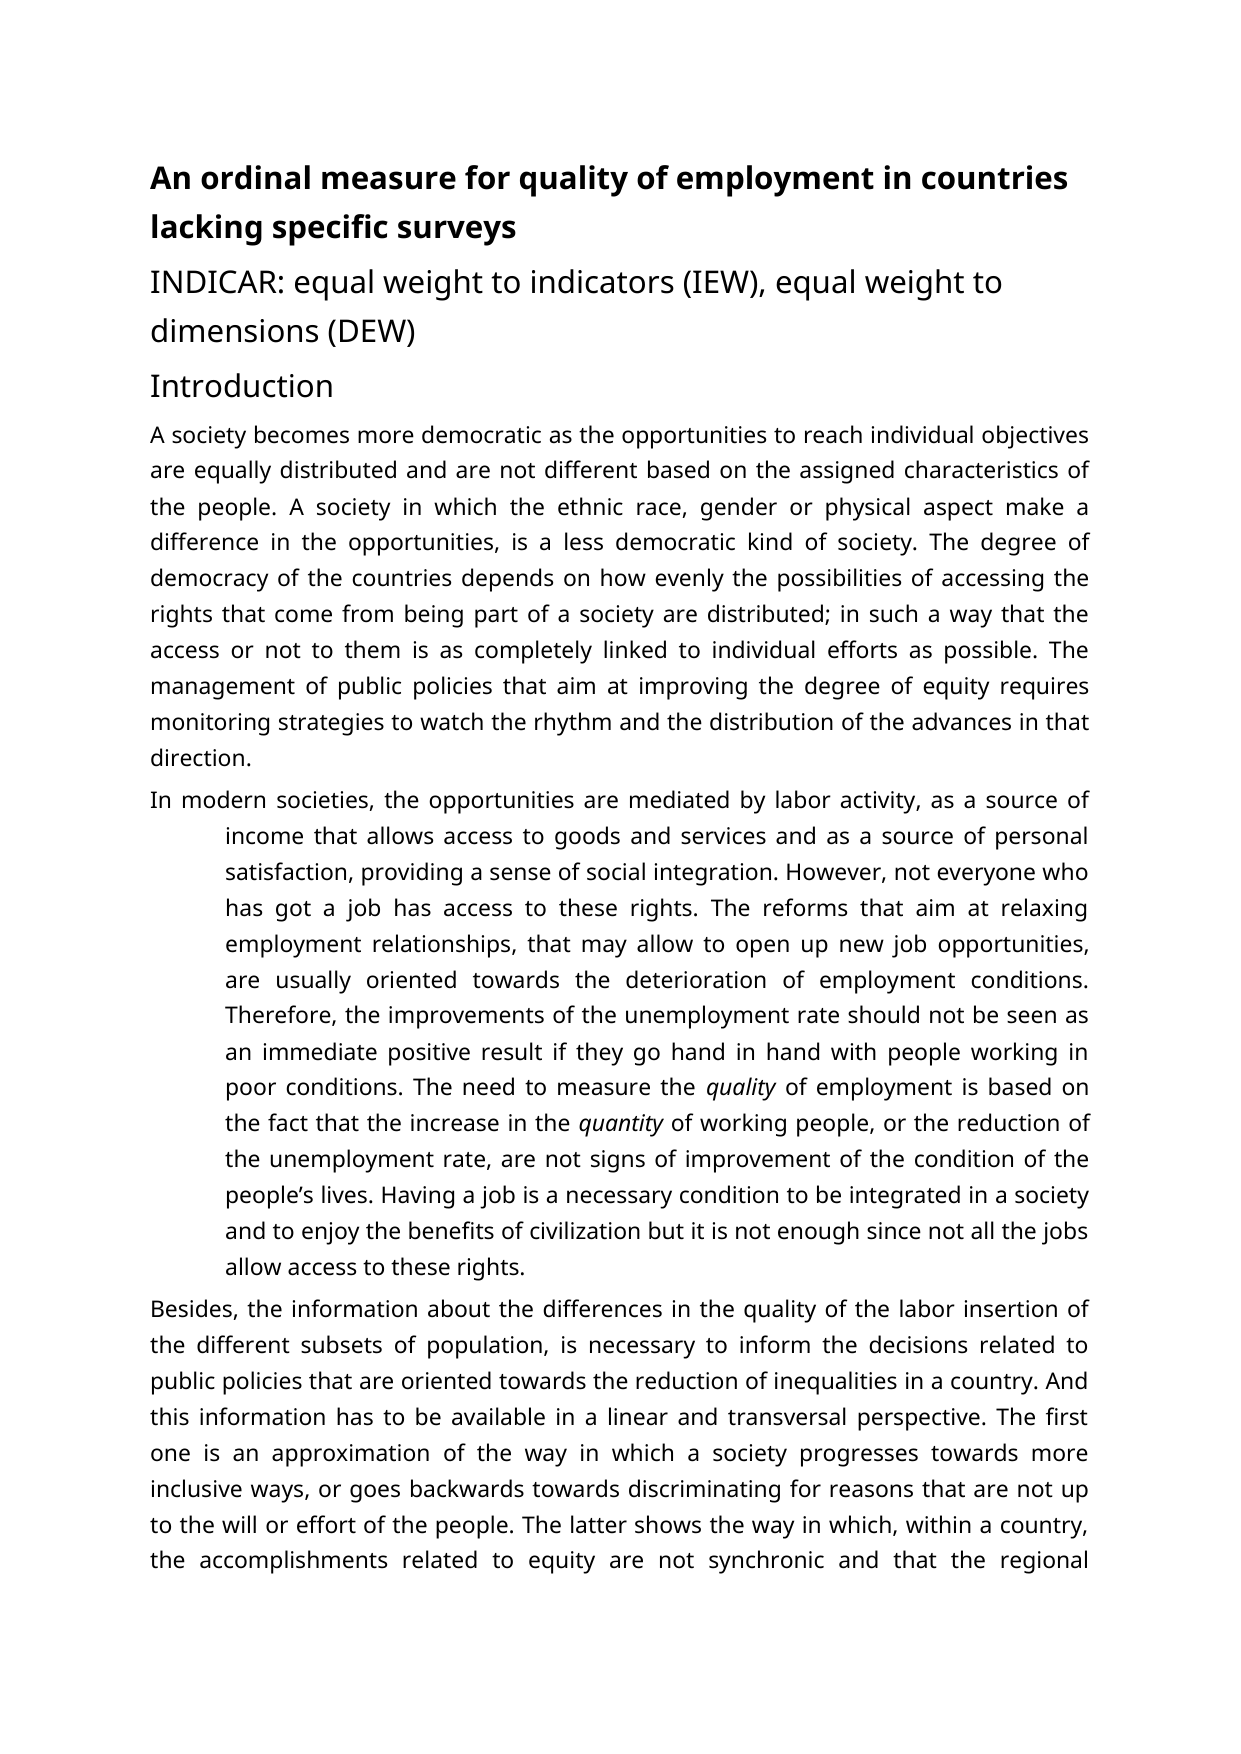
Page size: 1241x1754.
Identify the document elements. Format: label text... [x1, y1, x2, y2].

subtitle INDICAR: equal weight to indicators (IEW), equal weight to dimensions (DEW) [150, 260, 1090, 351]
subtitle An ordinal measure for quality of employment in countries lacking specific surveys [150, 156, 1090, 247]
text In modern societies, the opportunities are mediated by labor activity, as a source of income that allows access to goods and services and as a source of personal satisfaction, providing a sense of social integration. However, not everyone who has got a job has access to these rights. The reforms that aim at relaxing employment relationships, that may allow to open up new job opportunities, are usually oriented towards the deterioration of employment conditions. Therefore, the improvements of the unemployment rate should not be seen as an immediate positive result if they go hand in hand with people working in poor conditions. The need to measure the quality of employment is based on the fact that the increase in the quantity of working people, or the reduction of the unemployment rate, are not signs of improvement of the condition of the people’s lives. Having a job is a necessary condition to be integrated in a society and to enjoy the benefits of civilization but it is not enough since not all the jobs allow access to these rights. [150, 784, 1090, 1282]
text Besides, the information about the differences in the quality of the labor insertion of the different subsets of population, is necessary to inform the decisions related to public policies that are oriented towards the reduction of inequalities in a country. And this information has to be available in a linear and transversal perspective. The first one is an approximation of the way in which a society progresses towards more inclusive ways, or goes backwards towards discriminating for reasons that are not up to the will or effort of the people. The latter shows the way in which, within a country, the accomplishments related to equity are not synchronic and that the regional [150, 1293, 1090, 1576]
subtitle Introduction [150, 364, 1090, 406]
text A society becomes more democratic as the opportunities to reach individual objectives are equally distributed and are not different based on the assigned characteristics of the people. A society in which the ethnic race, gender or physical aspect make a difference in the opportunities, is a less democratic kind of society. The degree of democracy of the countries depends on how evenly the possibilities of accessing the rights that come from being part of a society are distributed; in such a way that the access or not to them is as completely linked to individual efforts as possible. The management of public policies that aim at improving the degree of equity requires monitoring strategies to watch the rhythm and the distribution of the advances in that direction. [150, 418, 1090, 773]
